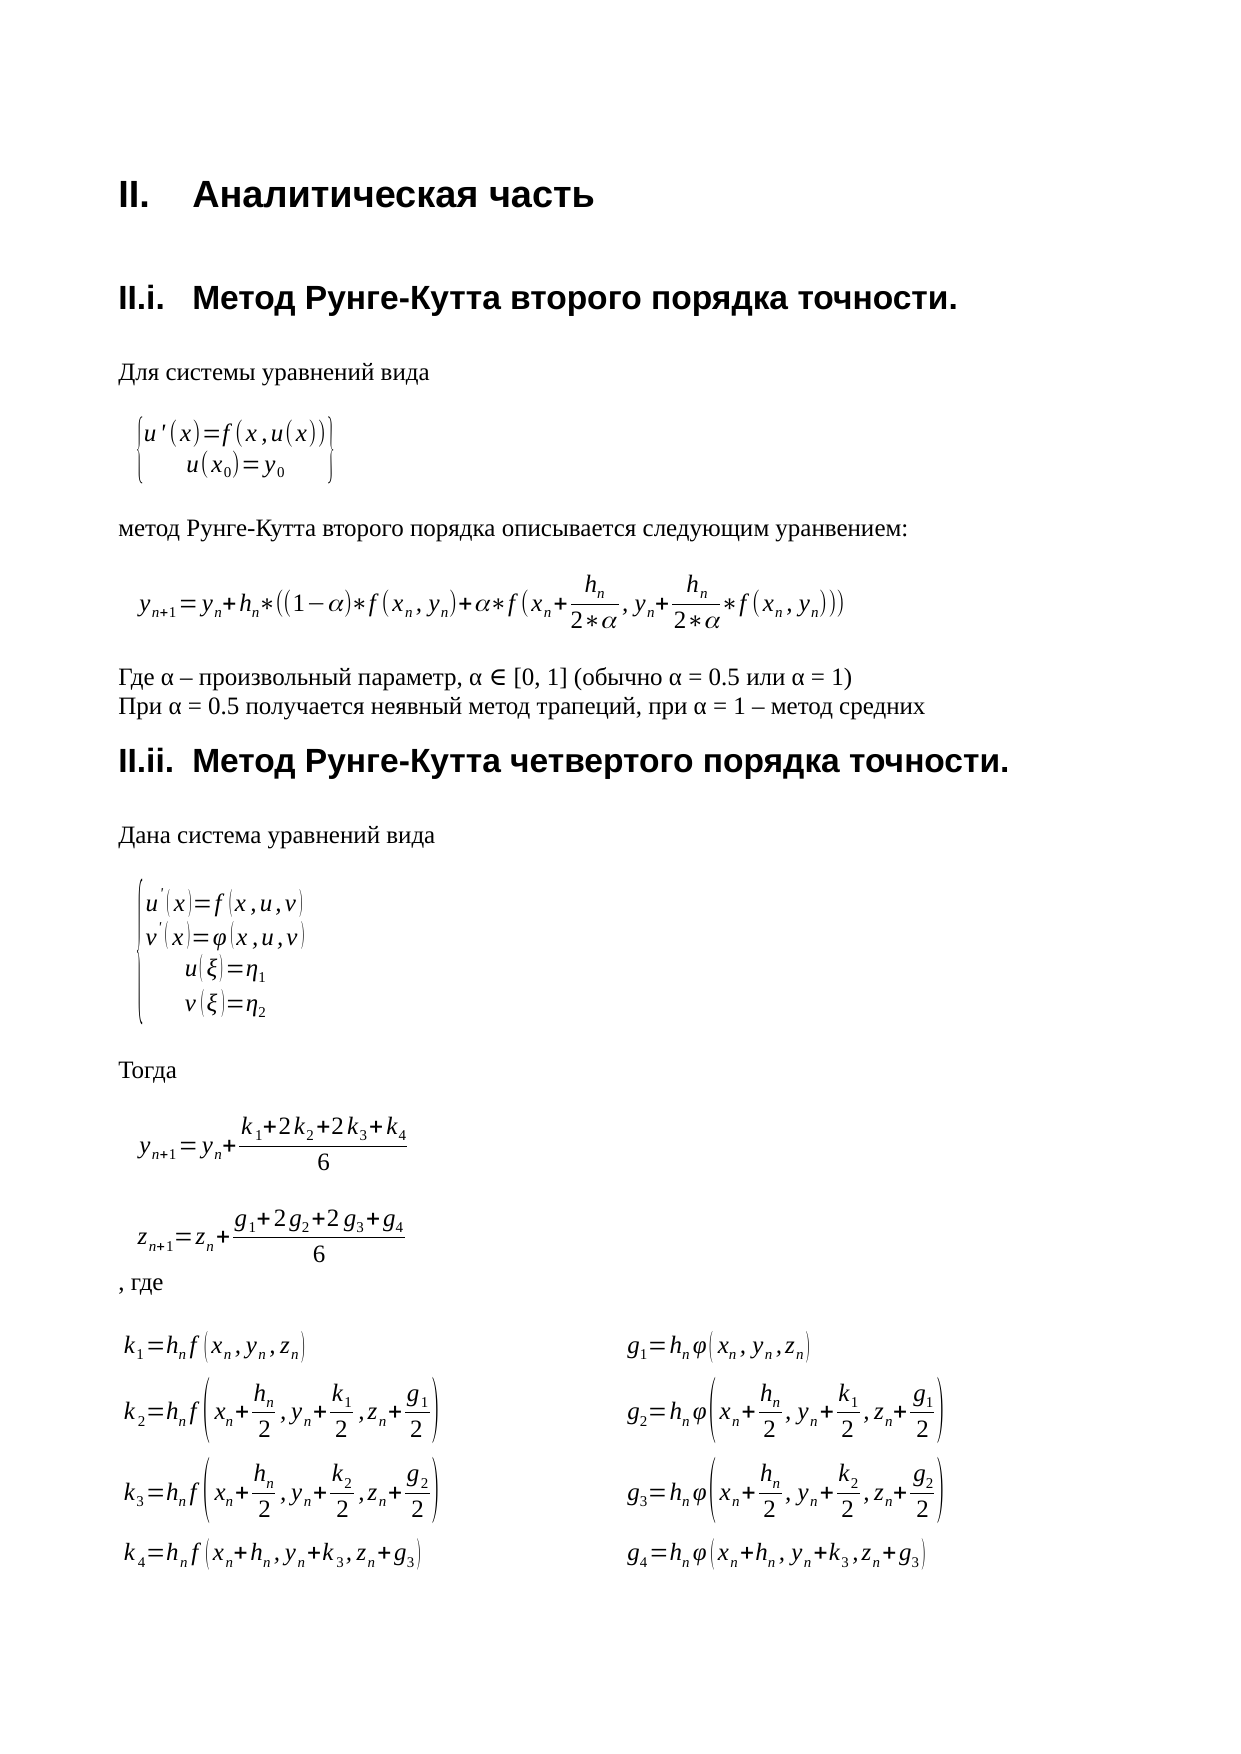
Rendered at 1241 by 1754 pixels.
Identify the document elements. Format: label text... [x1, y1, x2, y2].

table_cell [118, 1451, 620, 1532]
table_header [118, 1324, 620, 1370]
text Дана система уравнений вида [118, 821, 1122, 849]
table_cell [620, 1532, 1122, 1578]
text метод Рунге-Кутта второго порядка описывается следующим уранвением: [118, 513, 1122, 542]
table_header [620, 1324, 1122, 1370]
table_cell [118, 1370, 620, 1451]
table_cell [620, 1370, 1122, 1451]
table_cell [620, 1451, 1122, 1532]
subtitle Метод Рунге-Кутта четвертого порядка точности. [118, 741, 1122, 779]
text Тогда [118, 1055, 1122, 1084]
subtitle Аналитическая часть [118, 172, 1122, 216]
text , где [118, 1267, 1122, 1296]
text При α = 0.5 получается неявный метод трапеций, при α = 1 – метод средних [118, 691, 1122, 720]
text Для системы уравнений вида [118, 357, 1122, 386]
text Где α – произвольный параметр, α ∈ [0, 1] (обычно α = 0.5 или α = 1) [118, 662, 1122, 691]
subtitle Метод Рунге-Кутта второго порядка точности. [118, 278, 1122, 316]
table_cell [118, 1532, 620, 1578]
